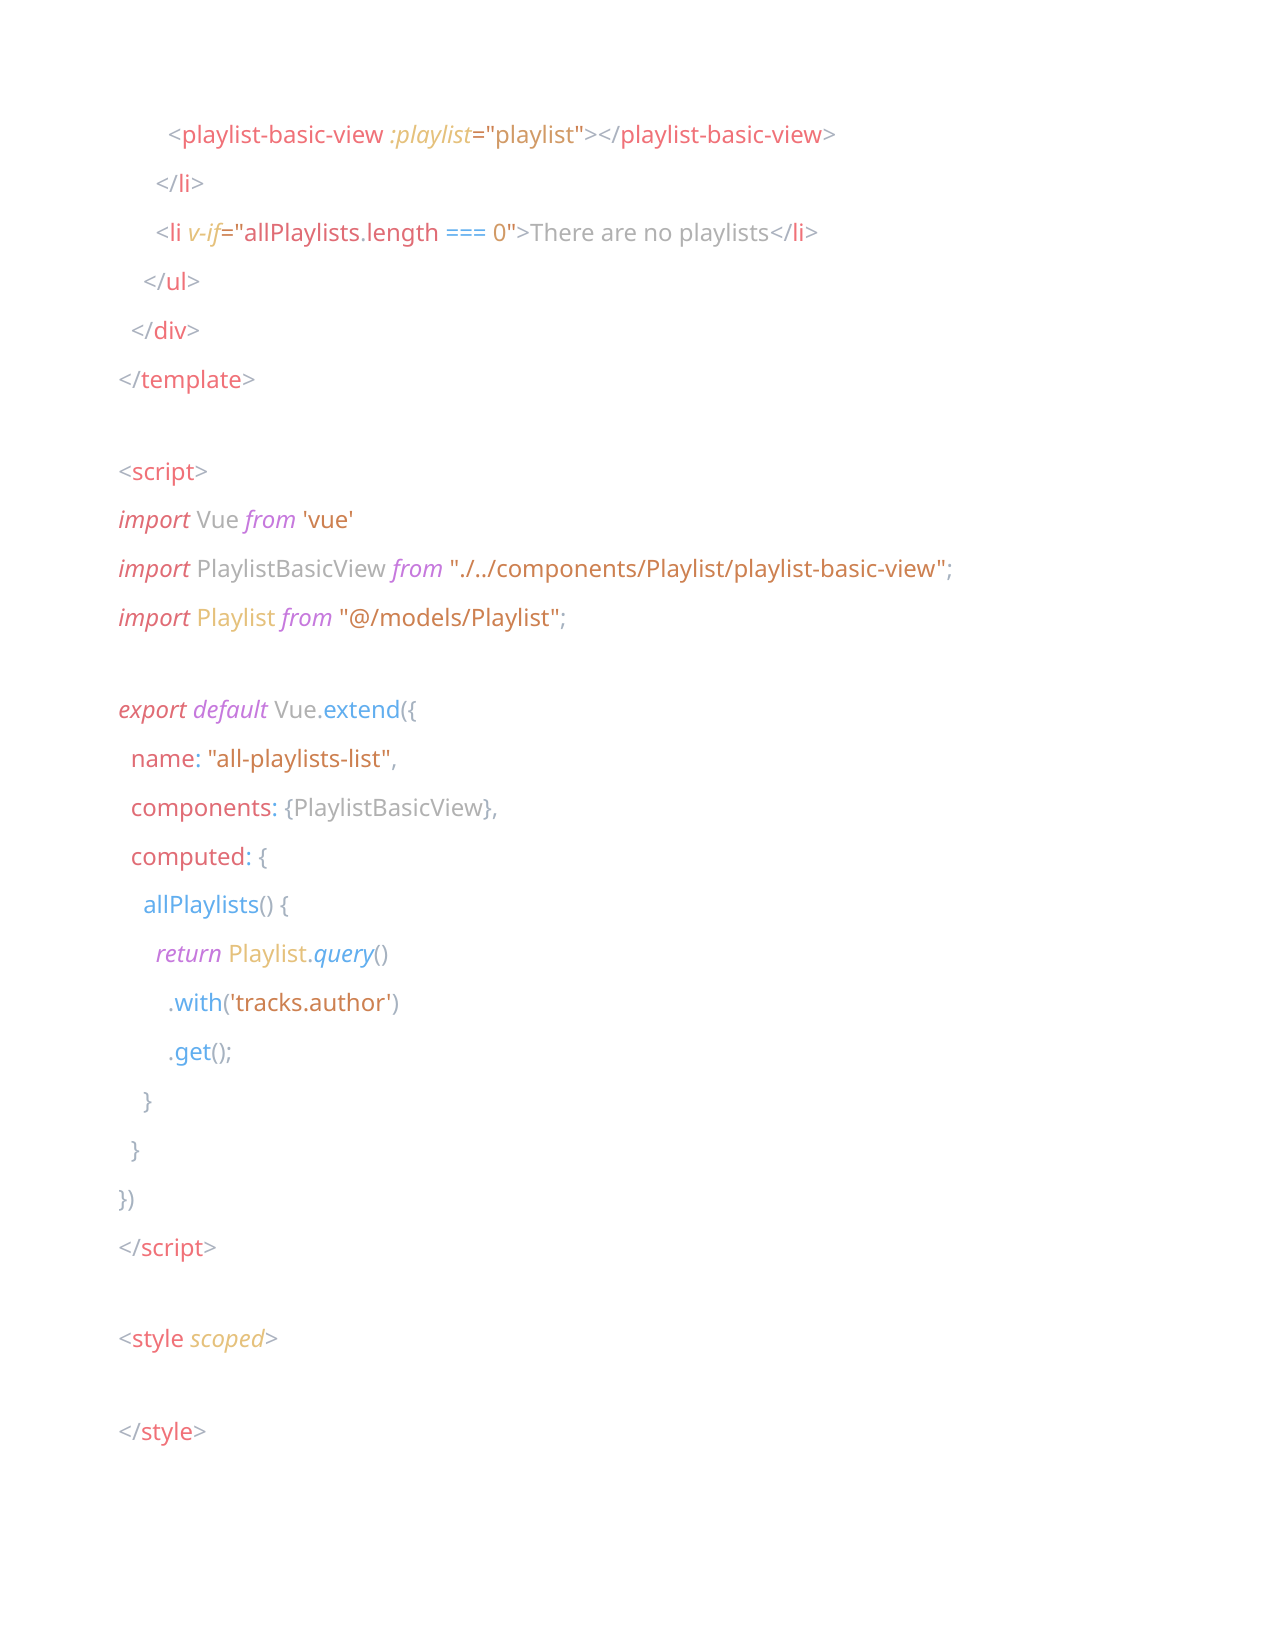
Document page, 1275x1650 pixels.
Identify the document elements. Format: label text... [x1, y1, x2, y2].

text <playlist-basic-view :playlist="playlist"></playlist-basic-view> </li> <li v-if="allPlaylists.length === 0">There are no playlists</li> </ul> </div> </template> <script> import Vue from 'vue' import PlaylistBasicView from "./../components/Playlist/playlist-basic-view"; import Playlist from "@/models/Playlist"; export default Vue.extend({ name: "all-playlists-list", components: {PlaylistBasicView}, computed: { allPlaylists() { return Playlist.query() .with('tracks.author') .get(); } } }) </script> <style scoped> </style> [118, 118, 1157, 1490]
